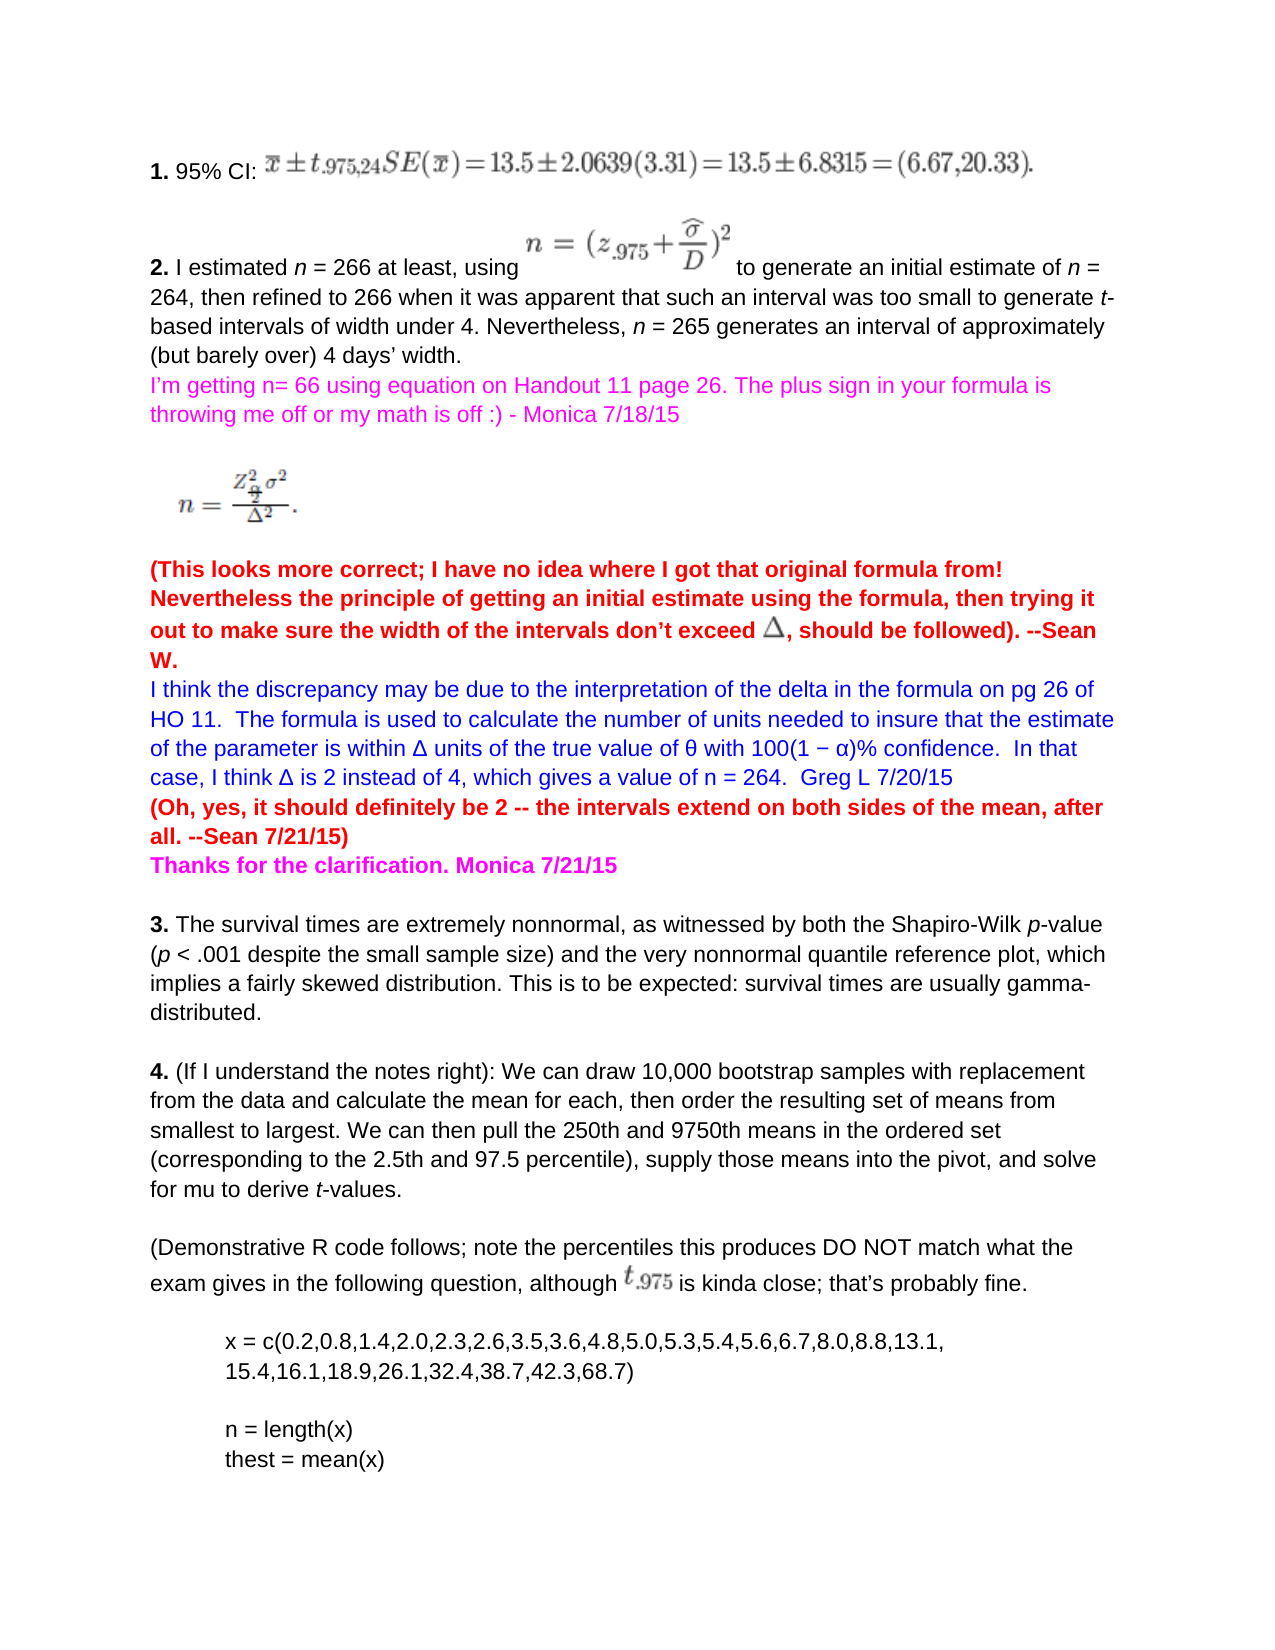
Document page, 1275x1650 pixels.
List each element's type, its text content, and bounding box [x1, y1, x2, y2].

text (This looks more correct; I have no idea where I got that original formula from! Nevertheless the principle of getting an initial estimate using the formula, then trying it out to make sure the width of the intervals don’t exceed , should be followed). --Sean W. [150, 557, 1125, 673]
text 2. I estimated n = 266 at least, using to generate an initial estimate of n = 264, then refined to 266 when it was apparent that such an interval was too small to generate t-based intervals of width under 4. Nevertheless, n = 265 generates an interval of approximately (but barely over) 4 days’ width. [150, 218, 1125, 368]
text I’m getting n= 66 using equation on Handout 11 page 26. The plus sign in your formula is throwing me off or my math is off :) - Monica 7/18/15 [150, 372, 1125, 427]
text n = length(x) [225, 1417, 1125, 1443]
picture [762, 615, 786, 639]
text (Demonstrative R code follows; note the percentiles this produces DO NOT match what the exam gives in the following question, although is kinda close; that’s probably fine. [150, 1235, 1125, 1296]
text 15.4,16.1,18.9,26.1,32.4,38.7,42.3,68.7) [225, 1358, 1125, 1384]
text 4. (If I understand the notes right): We can draw 10,000 bootstrap samples with replacement from the data and calculate the mean for each, then order the resulting set of means from smallest to largest. We can then pull the 250th and 9750th means in the ordered set (corresponding to the 2.5th and 97.5 percentile), supply those means into the pivot, and solve for mu to derive t-values. [150, 1059, 1125, 1202]
text (Oh, yes, it should definitely be 2 -- the intervals extend on both sides of the mean, after all. --Sean 7/21/15) [150, 794, 1125, 849]
picture [168, 449, 327, 535]
picture [623, 1264, 673, 1291]
picture [525, 217, 730, 276]
text 3. The survival times are extremely nonnormal, as witnessed by both the Shapiro-Wilk p-value (p < .001 despite the small sample size) and the very nonnormal quantile reference plot, which implies a fairly skewed distribution. This is to be expected: survival times are usually gamma-distributed. [150, 912, 1125, 1026]
text Thanks for the clarification. Monica 7/21/15 [150, 853, 1125, 879]
picture [263, 150, 1034, 180]
text 1. 95% CI: [150, 150, 1125, 184]
text x = c(0.2,0.8,1.4,2.0,2.3,2.6,3.5,3.6,4.8,5.0,5.3,5.4,5.6,6.7,8.0,8.8,13.1, [225, 1329, 1125, 1354]
text thest = mean(x) [225, 1446, 1125, 1472]
text I think the discrepancy may be due to the interpretation of the delta in the formula on pg 26 of HO 11. The formula is used to calculate the number of units needed to insure that the estimate of the parameter is within Δ units of the true value of θ with 100(1 − α)% confidence. In that case, I think Δ is 2 instead of 4, which gives a value of n = 264. Greg L 7/20/15 [150, 677, 1125, 791]
